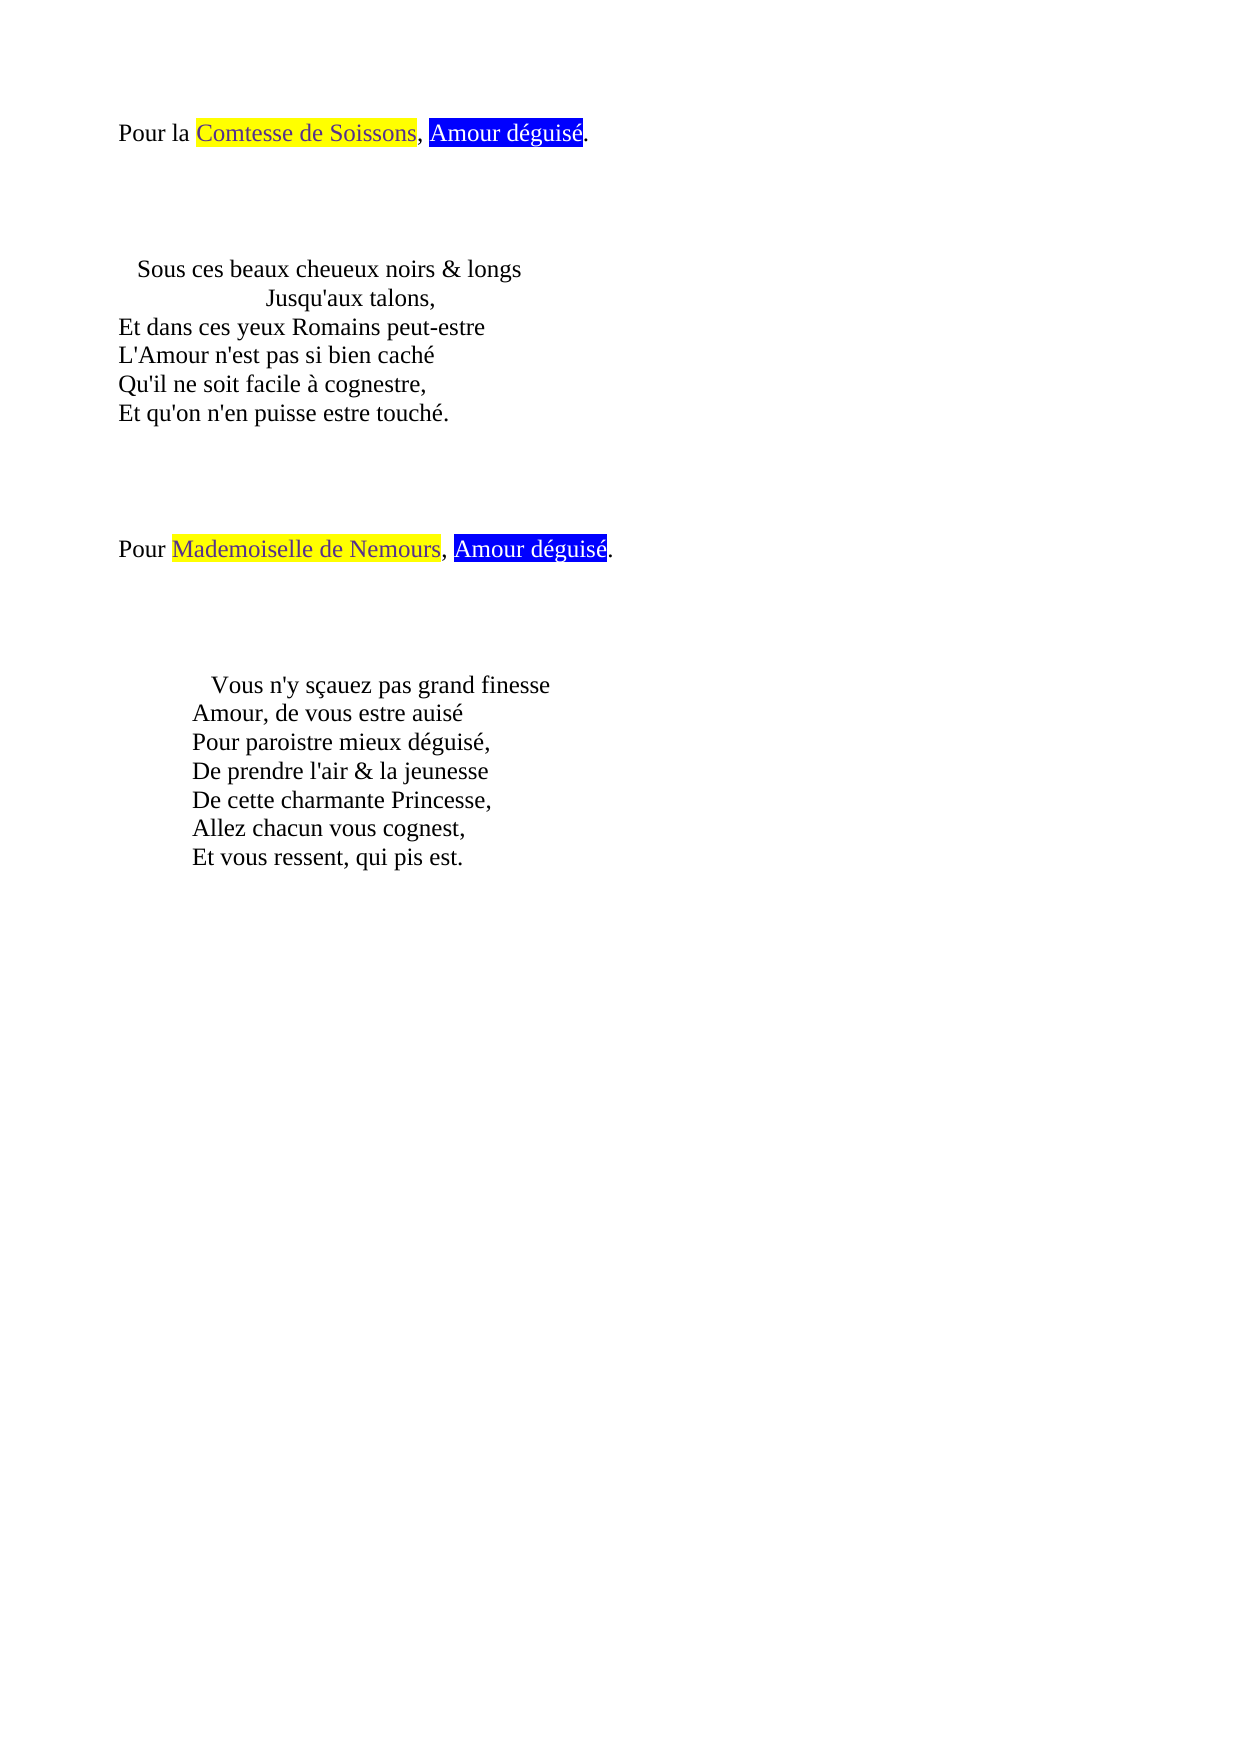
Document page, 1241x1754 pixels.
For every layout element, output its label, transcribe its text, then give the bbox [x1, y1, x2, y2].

text Jusqu'aux talons, [118, 283, 1122, 312]
text De prendre l'air & la jeunesse [118, 756, 1122, 785]
text Pour la Comtesse de Soissons, Amour déguisé. [583, 118, 1122, 147]
text Et vous ressent, qui pis est. [118, 842, 1122, 871]
text Allez chacun vous cognest, [118, 813, 1122, 842]
text Amour, de vous estre auisé [118, 698, 1122, 727]
text Et qu'on n'en puisse estre touché. [118, 398, 1122, 427]
text Pour la Comtesse de Soissons, Amour déguisé. [118, 118, 196, 147]
text Pour Mademoiselle de Nemours, Amour déguisé. [607, 534, 1122, 562]
text Sous ces beaux cheueux noirs & longs [118, 254, 1122, 283]
text Pour Mademoiselle de Nemours, Amour déguisé. [118, 534, 172, 562]
text Pour paroistre mieux déguisé, [118, 727, 1122, 756]
text De cette charmante Princesse, [118, 785, 1122, 813]
text L'Amour n'est pas si bien caché [118, 340, 1122, 369]
text Et dans ces yeux Romains peut-estre [118, 312, 1122, 340]
text Vous n'y sçauez pas grand finesse [118, 670, 1122, 698]
text Qu'il ne soit facile à cognestre, [118, 369, 1122, 398]
